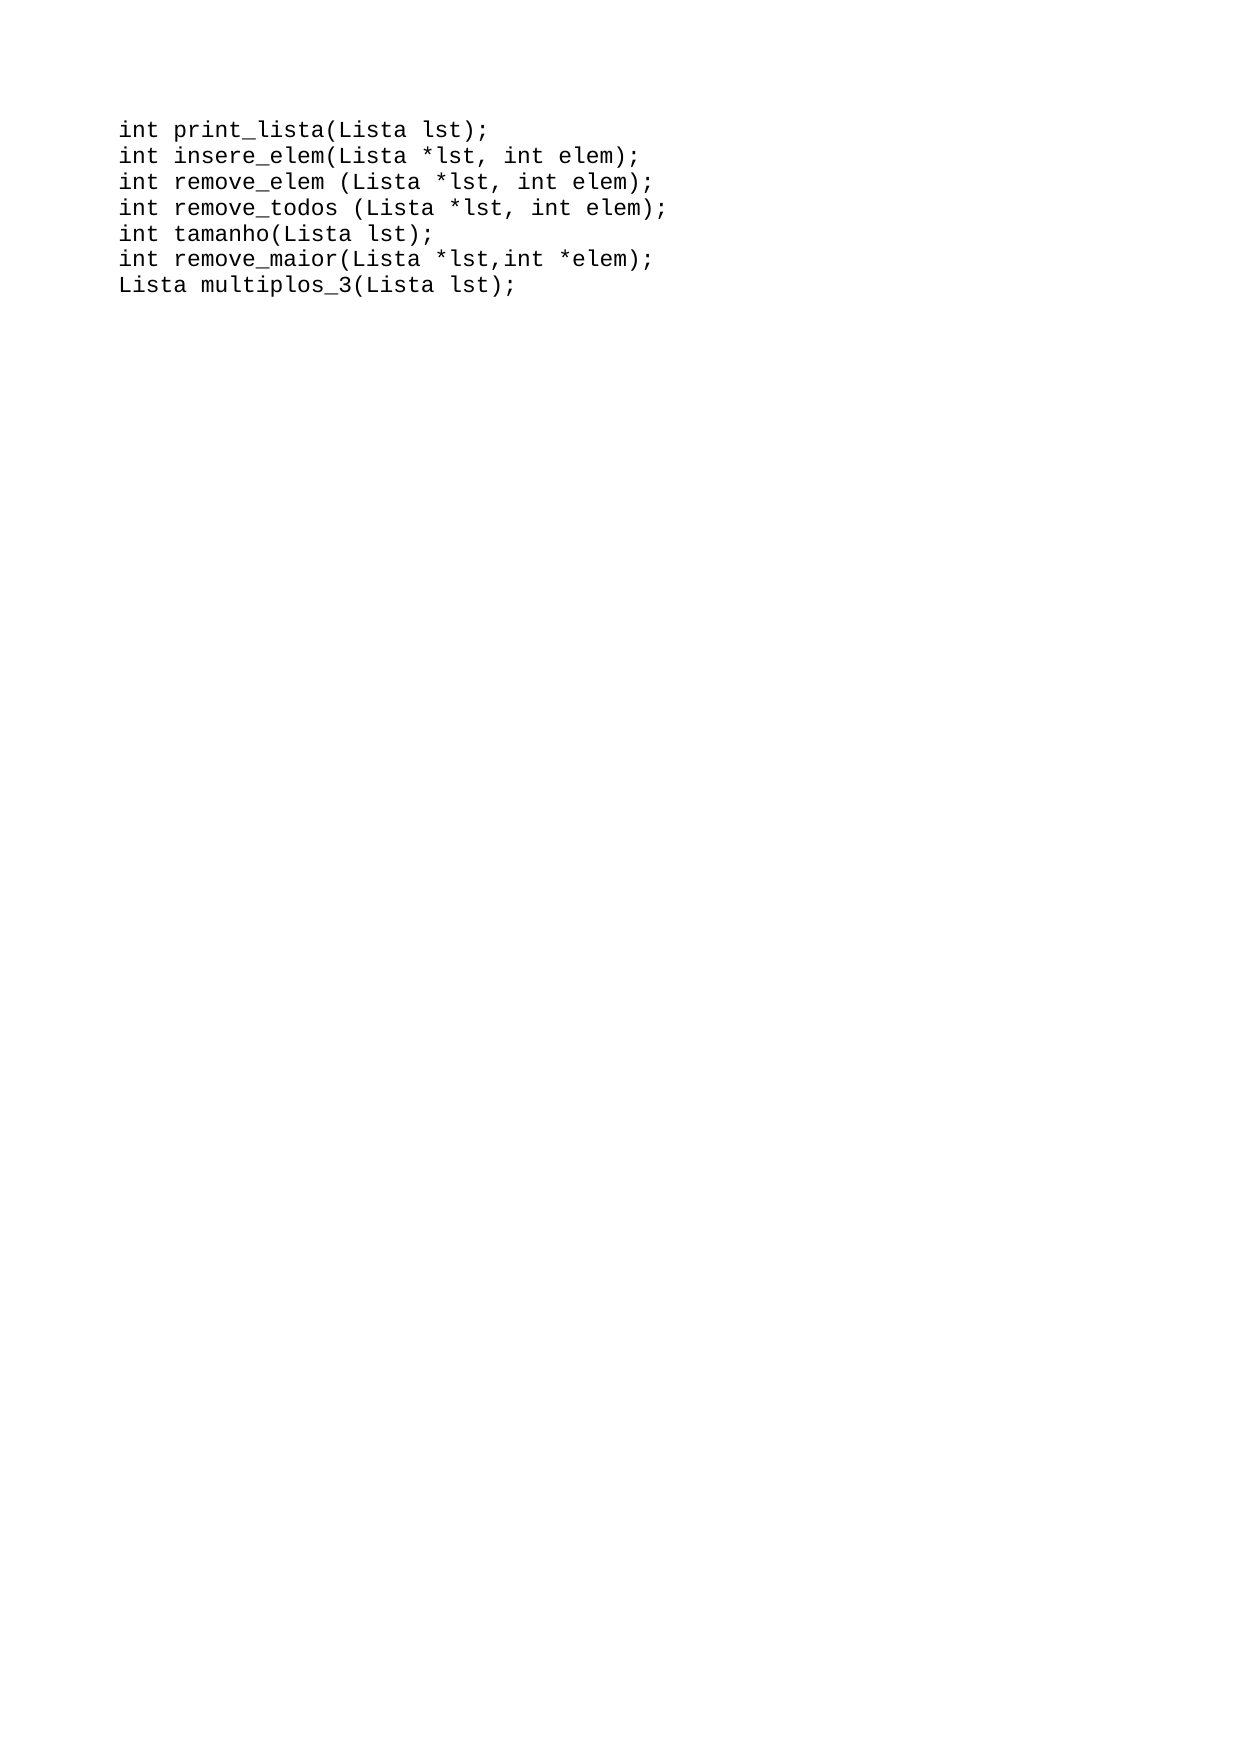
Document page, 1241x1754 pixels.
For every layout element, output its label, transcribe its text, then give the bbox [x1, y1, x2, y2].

text int remove_todos (Lista *lst, int elem); [118, 196, 1122, 222]
text int remove_maior(Lista *lst,int *elem); [118, 248, 1122, 274]
text int remove_elem (Lista *lst, int elem); [118, 170, 1122, 196]
text int tamanho(Lista lst); [118, 222, 1122, 248]
text Lista multiplos_3(Lista lst); [118, 274, 1122, 300]
text int insere_elem(Lista *lst, int elem); [118, 144, 1122, 170]
text int print_lista(Lista lst); [118, 118, 1122, 144]
